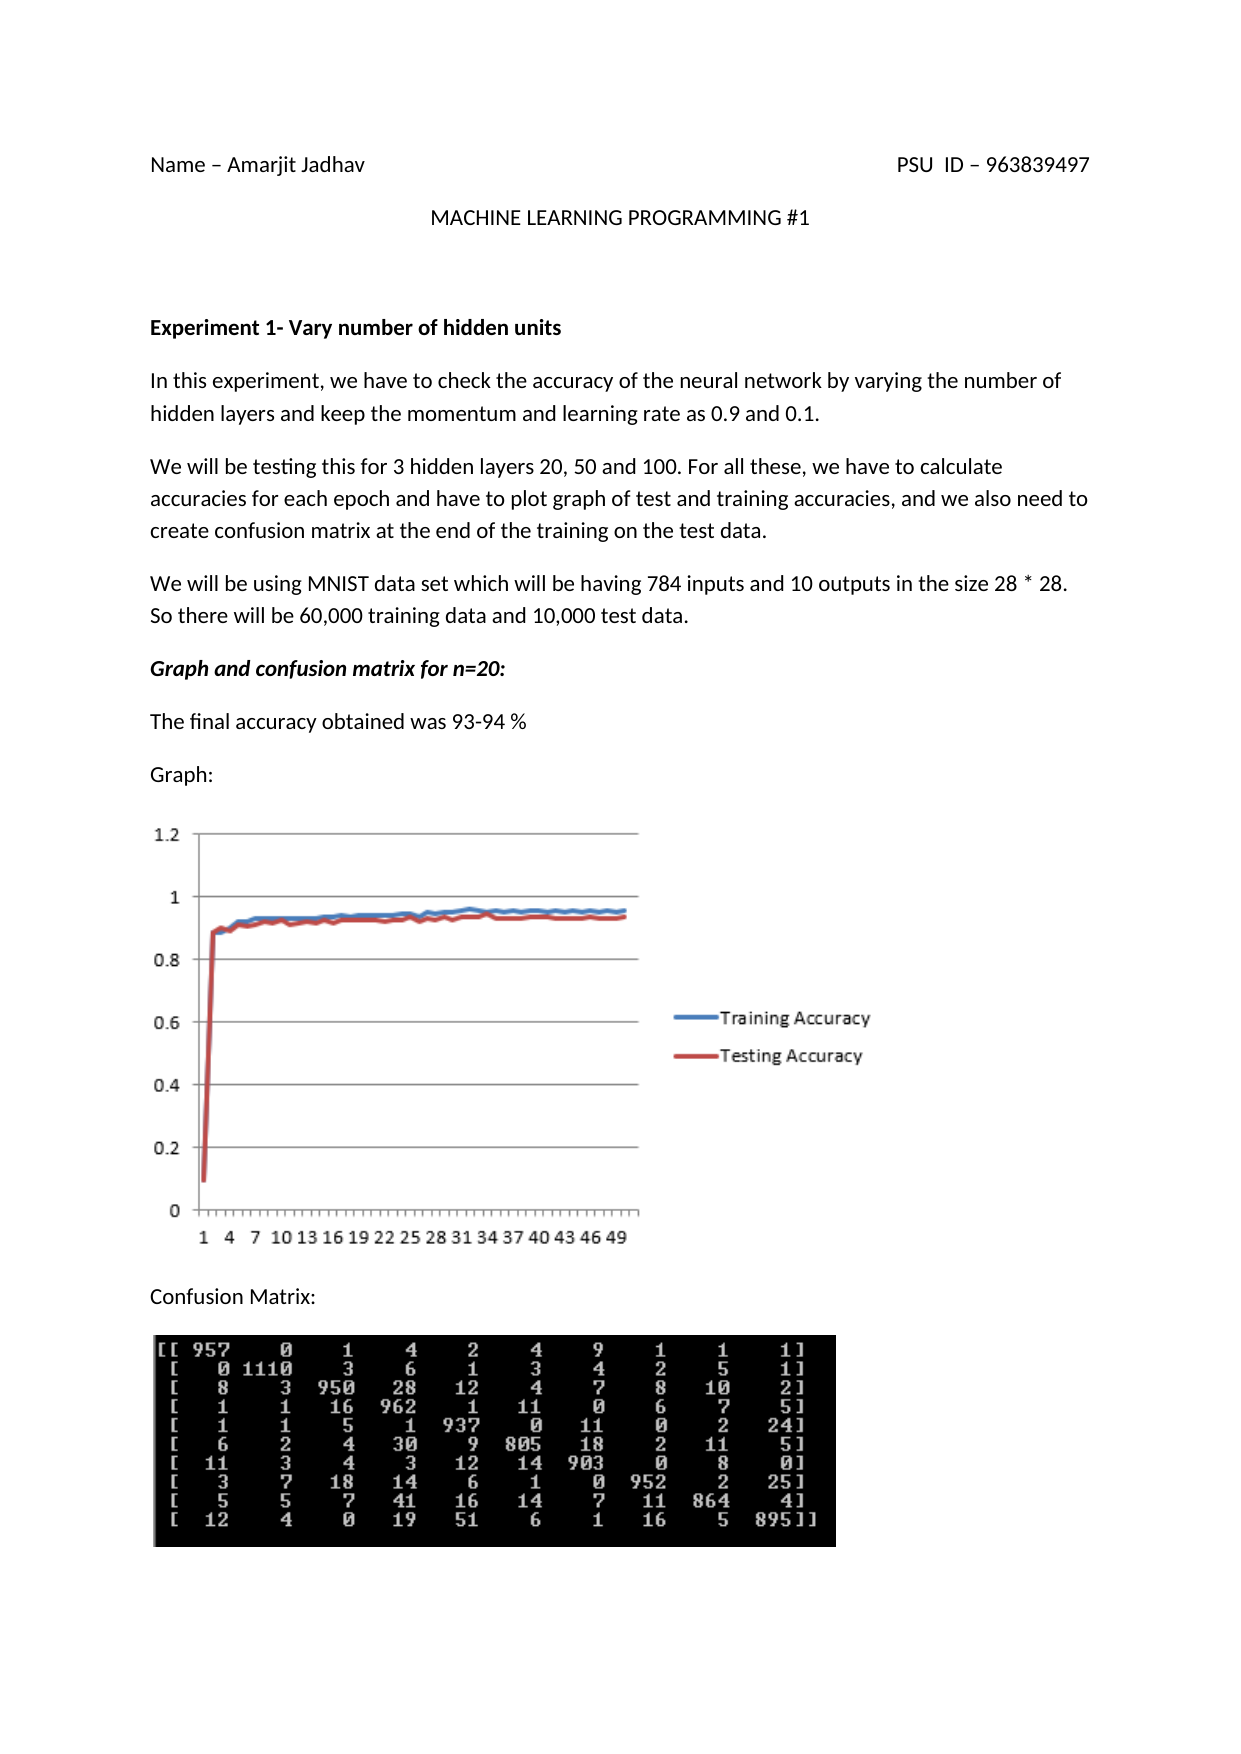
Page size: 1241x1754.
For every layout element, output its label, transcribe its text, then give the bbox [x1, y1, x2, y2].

text The final accuracy obtained was 93-94 % [150, 707, 1090, 735]
picture [153, 1335, 836, 1547]
text Graph and confusion matrix for n=20: [150, 654, 1090, 682]
text Graph: [150, 760, 1090, 788]
text In this experiment, we have to check the accuracy of the neural network by varying the number of hidden layers and keep the momentum and learning rate as 0.9 and 0.1. [150, 367, 1090, 427]
text We will be using MNIST data set which will be having 784 inputs and 10 outputs in the size 28 * 28. So there will be 60,000 training data and 10,000 test data. [150, 569, 1090, 629]
text We will be testing this for 3 hidden layers 20, 50 and 100. For all these, we have to calculate accuracies for each epoch and have to plot graph of test and training accuracies, and we also need to create confusion matrix at the end of the training on the test data. [150, 452, 1090, 544]
picture [150, 813, 885, 1258]
text Experiment 1- Vary number of hidden units [150, 313, 1090, 342]
text Confusion Matrix: [150, 1282, 1090, 1310]
